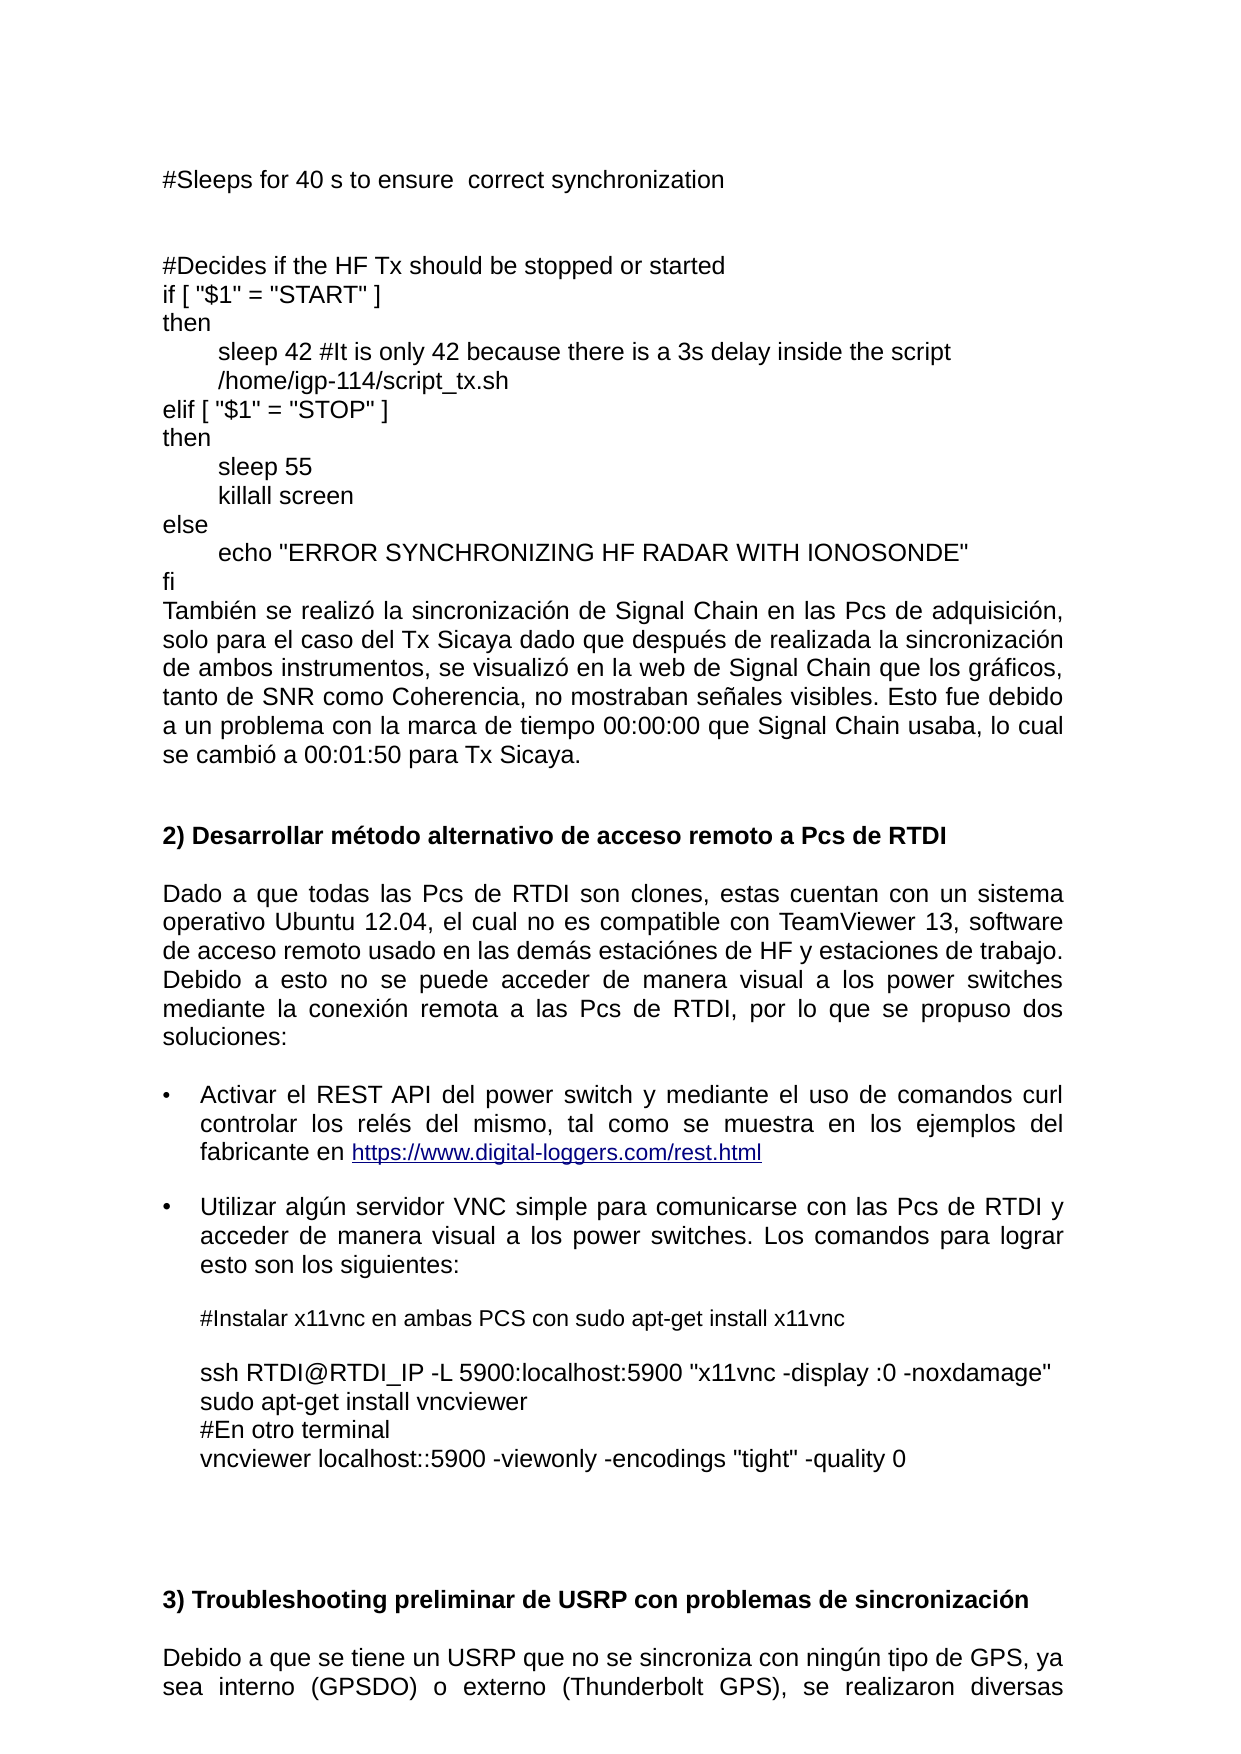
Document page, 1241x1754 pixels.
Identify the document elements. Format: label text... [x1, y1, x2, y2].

text fi [162, 567, 1065, 596]
list vncviewer localhost::5900 -viewonly -encodings "tight" -quality 0 [162, 1444, 1065, 1473]
list sudo apt-get install vncviewer [162, 1387, 1065, 1415]
text /home/igp-114/script_tx.sh [162, 366, 1065, 394]
text if [ "$1" = "START" ] [162, 279, 1065, 308]
list #En otro terminal [162, 1415, 1065, 1444]
list 3) Troubleshooting preliminar de USRP con problemas de sincronización [162, 1585, 1065, 1614]
text Dado a que todas las Pcs de RTDI son clones, estas cuentan con un sistema operativo Ubuntu 12.04, el cual no es compatible con TeamViewer 13, software de acceso remoto usado en las demás estaciónes de HF y estaciones de trabajo. Debido a esto no se puede acceder de manera visual a los power switches mediante la conexión remota a las Pcs de RTDI, por lo que se propuso dos soluciones: [162, 878, 1065, 1051]
text elif [ "$1" = "STOP" ] [162, 394, 1065, 423]
list Activar el REST API del power switch y mediante el uso de comandos curl controlar los relés del mismo, tal como se muestra en los ejemplos del fabricante en https://www.digital-loggers.com/rest.html [162, 1080, 1065, 1166]
text then [162, 423, 1065, 452]
list Utilizar algún servidor VNC simple para comunicarse con las Pcs de RTDI y acceder de manera visual a los power switches. Los comandos para lograr esto son los siguientes: [162, 1192, 1065, 1279]
text sleep 55 [162, 452, 1065, 481]
text #Instalar x11vnc en ambas PCS con sudo apt-get install x11vnc [162, 1305, 1065, 1331]
list 2) Desarrollar método alternativo de acceso remoto a Pcs de RTDI [162, 821, 1065, 850]
text sleep 42 #It is only 42 because there is a 3s delay inside the script [162, 337, 1065, 366]
list ssh RTDI@RTDI_IP -L 5900:localhost:5900 "x11vnc -display :0 -noxdamage" [162, 1358, 1065, 1387]
text then [162, 308, 1065, 337]
text También se realizó la sincronización de Signal Chain en las Pcs de adquisición, solo para el caso del Tx Sicaya dado que después de realizada la sincronización de ambos instrumentos, se visualizó en la web de Signal Chain que los gráficos, tanto de SNR como Coherencia, no mostraban señales visibles. Esto fue debido a un problema con la marca de tiempo 00:00:00 que Signal Chain usaba, lo cual se cambió a 00:01:50 para Tx Sicaya. [162, 596, 1065, 768]
text Debido a que se tiene un USRP que no se sincroniza con ningún tipo de GPS, ya sea interno (GPSDO) o externo (Thunderbolt GPS), se realizaron diversas [162, 1643, 1065, 1700]
text echo "ERROR SYNCHRONIZING HF RADAR WITH IONOSONDE" [162, 538, 1065, 567]
text #Sleeps for 40 s to ensure correct synchronization [162, 164, 1065, 193]
text killall screen [162, 481, 1065, 509]
text #Decides if the HF Tx should be stopped or started [162, 251, 1065, 279]
text else [162, 509, 1065, 538]
